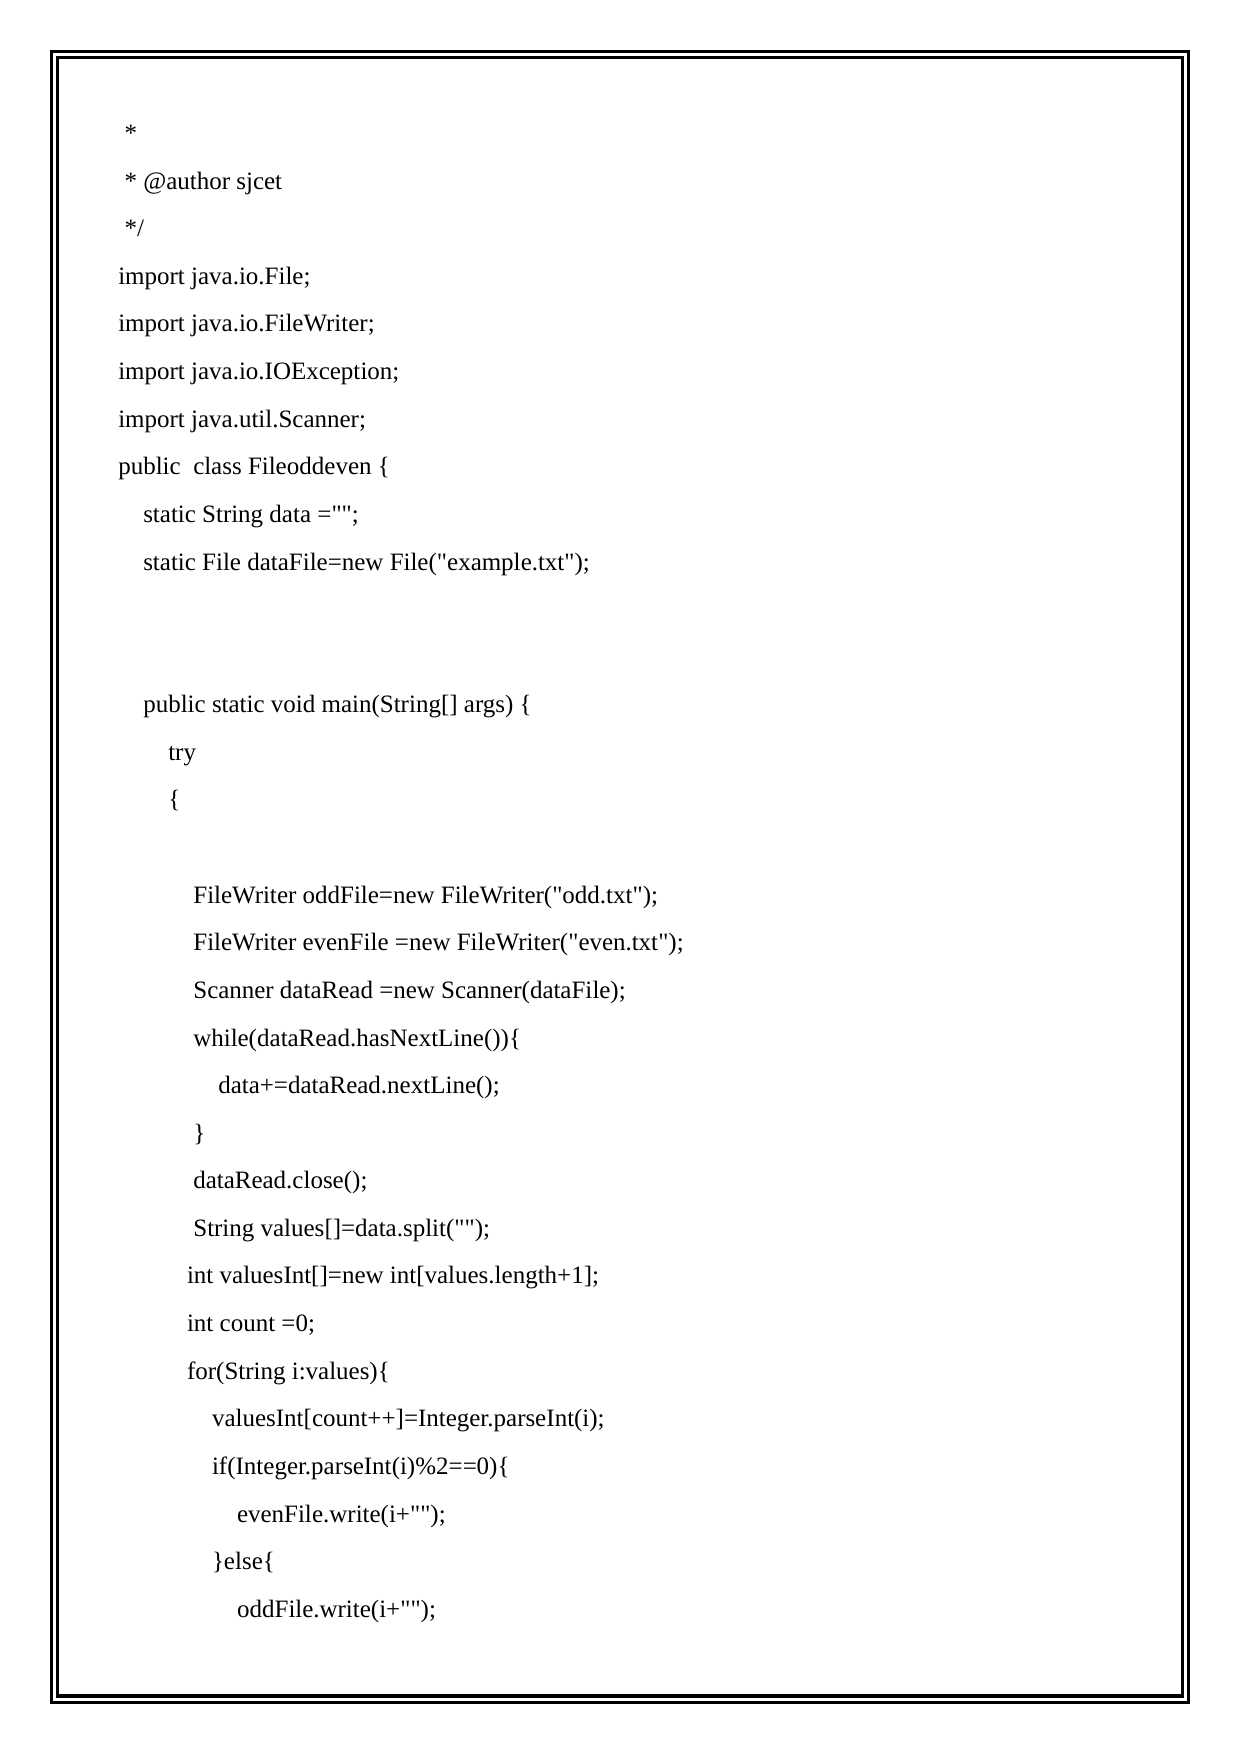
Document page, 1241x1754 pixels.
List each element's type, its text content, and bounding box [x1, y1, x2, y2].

text } [118, 1118, 1122, 1147]
text valuesInt[count++]=Integer.parseInt(i); [118, 1403, 1122, 1432]
text FileWriter evenFile =new FileWriter("even.txt"); [118, 927, 1122, 956]
text import java.io.IOException; [118, 356, 1122, 385]
text public class Fileoddeven { [118, 451, 1122, 480]
text import java.util.Scanner; [118, 404, 1122, 432]
text evenFile.write(i+""); [118, 1499, 1122, 1527]
text public static void main(String[] args) { [118, 689, 1122, 718]
text dataRead.close(); [118, 1165, 1122, 1194]
text data+=dataRead.nextLine(); [118, 1070, 1122, 1099]
text FileWriter oddFile=new FileWriter("odd.txt"); [118, 880, 1122, 908]
text String values[]=data.split(""); [118, 1213, 1122, 1242]
text * @author sjcet [118, 166, 1122, 194]
text try [118, 737, 1122, 766]
text for(String i:values){ [118, 1356, 1122, 1384]
text static String data =""; [118, 499, 1122, 528]
text oddFile.write(i+""); [118, 1594, 1122, 1623]
text Scanner dataRead =new Scanner(dataFile); [118, 975, 1122, 1004]
text if(Integer.parseInt(i)%2==0){ [118, 1451, 1122, 1480]
text { [118, 784, 1122, 813]
text int valuesInt[]=new int[values.length+1]; [118, 1261, 1122, 1289]
text import java.io.File; [118, 261, 1122, 290]
text import java.io.FileWriter; [118, 308, 1122, 337]
text }else{ [118, 1546, 1122, 1575]
text int count =0; [118, 1308, 1122, 1337]
text */ [118, 213, 1122, 242]
text * [118, 118, 1122, 147]
text static File dataFile=new File("example.txt"); [118, 547, 1122, 575]
text while(dataRead.hasNextLine()){ [118, 1023, 1122, 1051]
